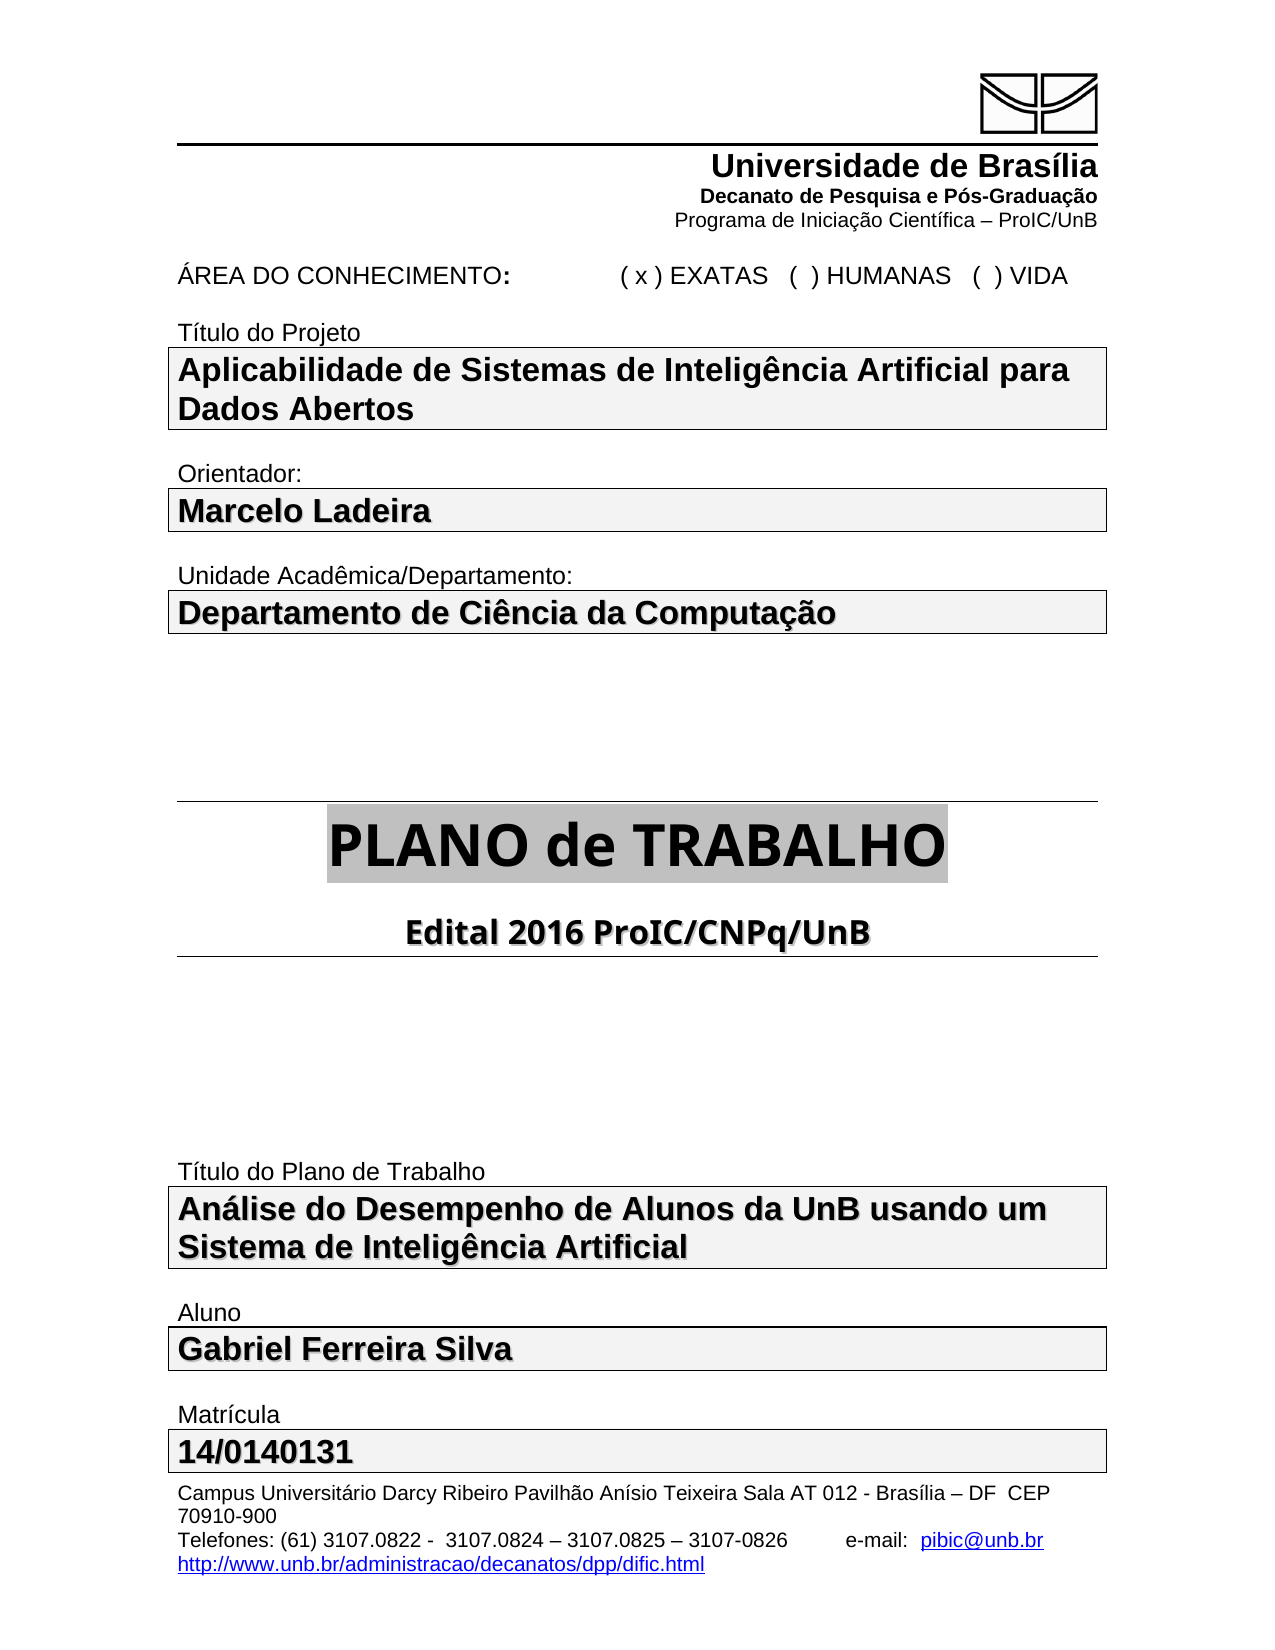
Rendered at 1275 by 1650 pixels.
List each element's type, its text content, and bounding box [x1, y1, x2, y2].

text PLANO de TRABALHO [177, 802, 1098, 883]
text Edital 2016 ProIC/CNPq/UnB [177, 905, 1098, 956]
text 14/0140131 [169, 1430, 1106, 1472]
picture [980, 73, 1098, 134]
text Unidade Acadêmica/Departamento: [177, 561, 1098, 590]
text Departamento de Ciência da Computação [169, 591, 1106, 633]
text Aluno [177, 1298, 1098, 1326]
text Título do Projeto [177, 318, 1098, 347]
text Análise do Desempenho de Alunos da UnB usando um Sistema de Inteligência Artificial [169, 1187, 1106, 1268]
text Marcelo Ladeira [169, 489, 1106, 531]
text Gabriel Ferreira Silva [169, 1328, 1106, 1370]
text Aplicabilidade de Sistemas de Inteligência Artificial para Dados Abertos [169, 348, 1106, 429]
text Matrícula [177, 1400, 1098, 1428]
text ÁREA DO CONHECIMENTO: ( x ) EXATAS ( ) HUMANAS ( ) VIDA [177, 261, 1098, 289]
text Orientador: [177, 459, 1098, 488]
text Título do Plano de Trabalho [177, 1157, 1098, 1186]
